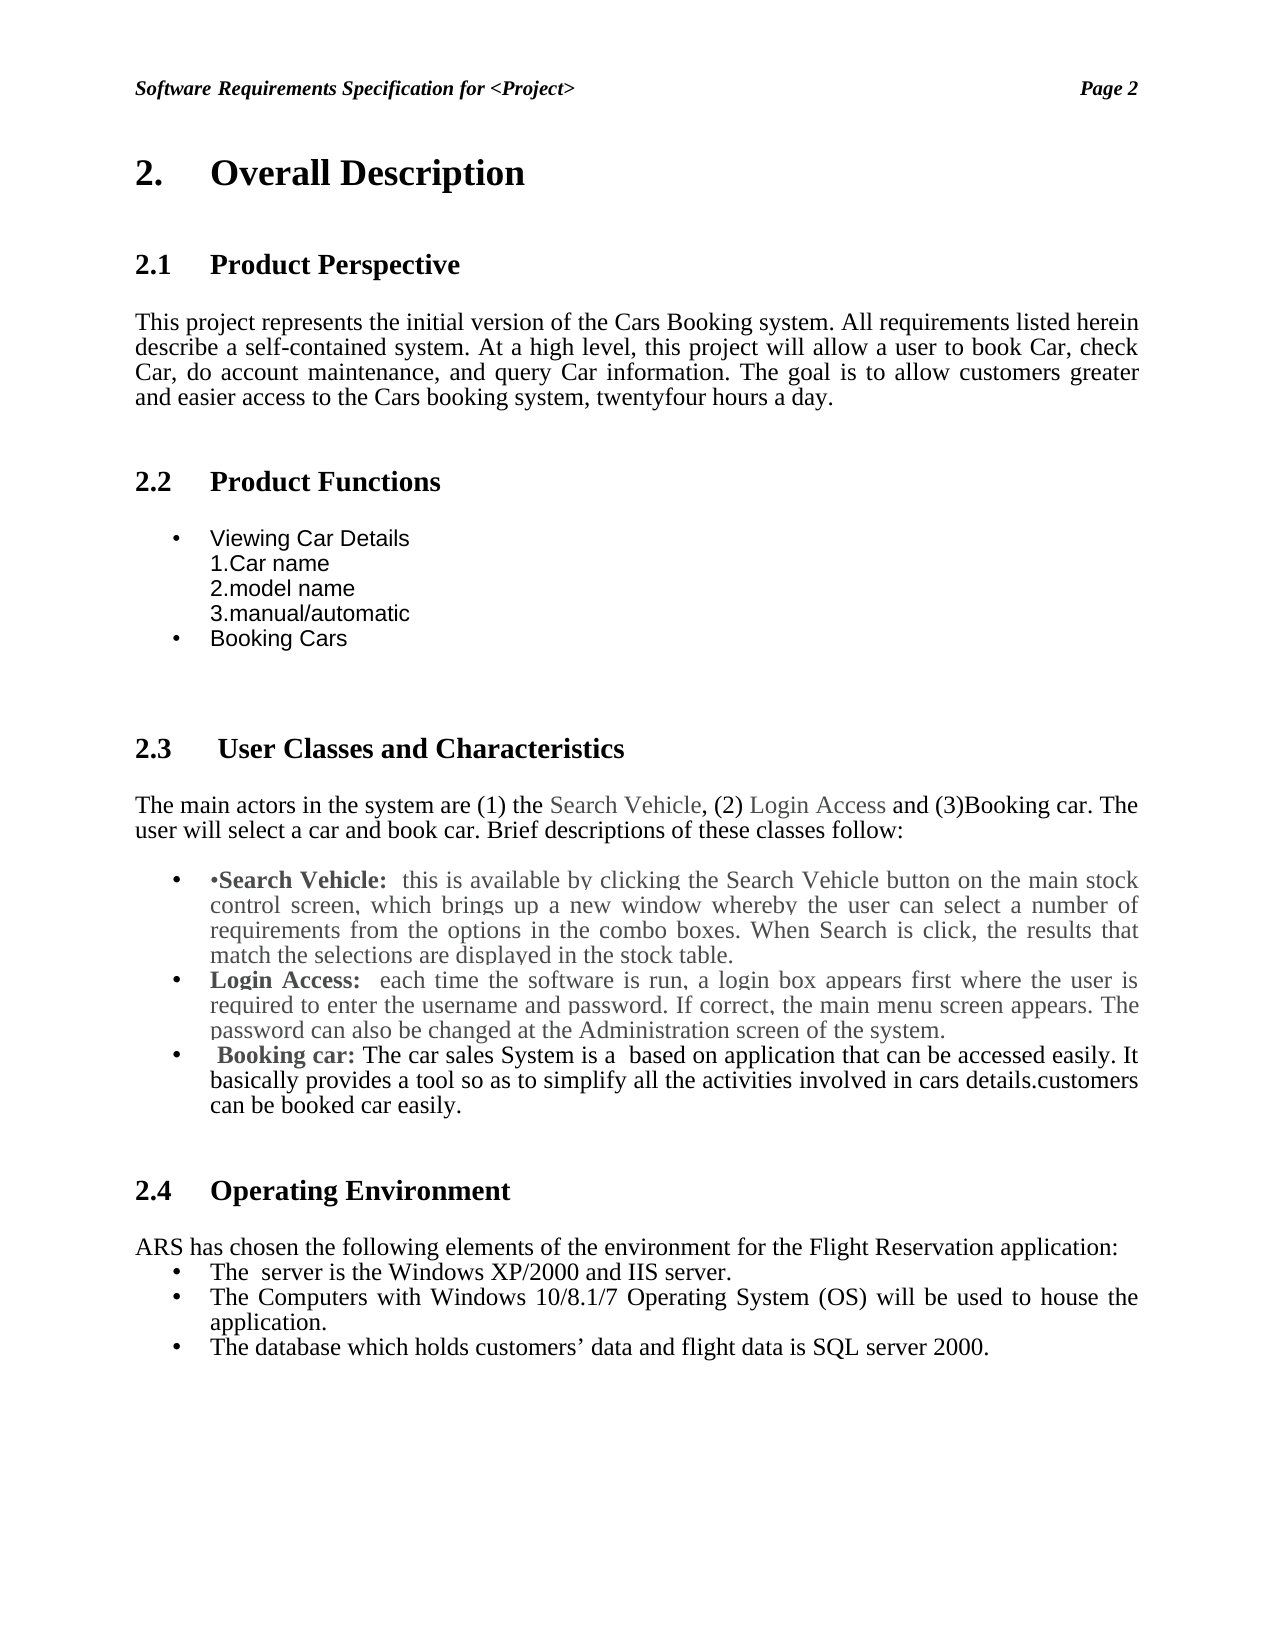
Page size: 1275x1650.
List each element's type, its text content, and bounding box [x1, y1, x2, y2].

list The server is the Windows XP/2000 and IIS server. [172, 1261, 1140, 1286]
subtitle Operating Environment [135, 1173, 1140, 1206]
list Viewing Car Details [172, 527, 1140, 552]
list Login Access: each time the software is run, a login box appears first where the user is required to enter the username and password. If correct, the main menu screen appears. The password can also be changed at the Administration screen of the system. [172, 969, 1140, 1044]
list The database which holds customers’ data and flight data is SQL server 2000. [172, 1336, 1140, 1361]
list •Search Vehicle: this is available by clicking the Search Vehicle button on the main stock control screen, which brings up a new window whereby the user can select a number of requirements from the options in the combo boxes. When Search is click, the results that match the selections are displayed in the stock table. [172, 869, 1140, 969]
list Booking car: The car sales System is a based on application that can be accessed easily. It basically provides a tool so as to simplify all the activities involved in cars details.customers can be booked car easily. [172, 1044, 1140, 1119]
list The Computers with Windows 10/8.1/7 Operating System (OS) will be used to house the application. [172, 1286, 1140, 1336]
text ARS has chosen the following elements of the environment for the Flight Reservation application: [135, 1236, 1140, 1261]
subtitle Product Functions [135, 464, 1140, 498]
list 3.manual/automatic [172, 602, 1140, 627]
subtitle Overall Description [135, 150, 1140, 193]
list 2.model name [172, 577, 1140, 602]
list Booking Cars [172, 627, 1140, 652]
list 1.Car name [172, 552, 1140, 577]
subtitle Product Perspective [135, 247, 1140, 281]
subtitle User Classes and Characteristics [135, 731, 1140, 764]
text The main actors in the system are (1) the Search Vehicle, (2) Login Access and (3)Booking car. The user will select a car and book car. Brief descriptions of these classes follow: [135, 794, 1140, 844]
text This project represents the initial version of the Cars Booking system. All requirements listed herein describe a self-contained system. At a high level, this project will allow a user to book Car, check Car, do account maintenance, and query Car information. The goal is to allow customers greater and easier access to the Cars booking system, twentyfour hours a day. [135, 310, 1140, 410]
